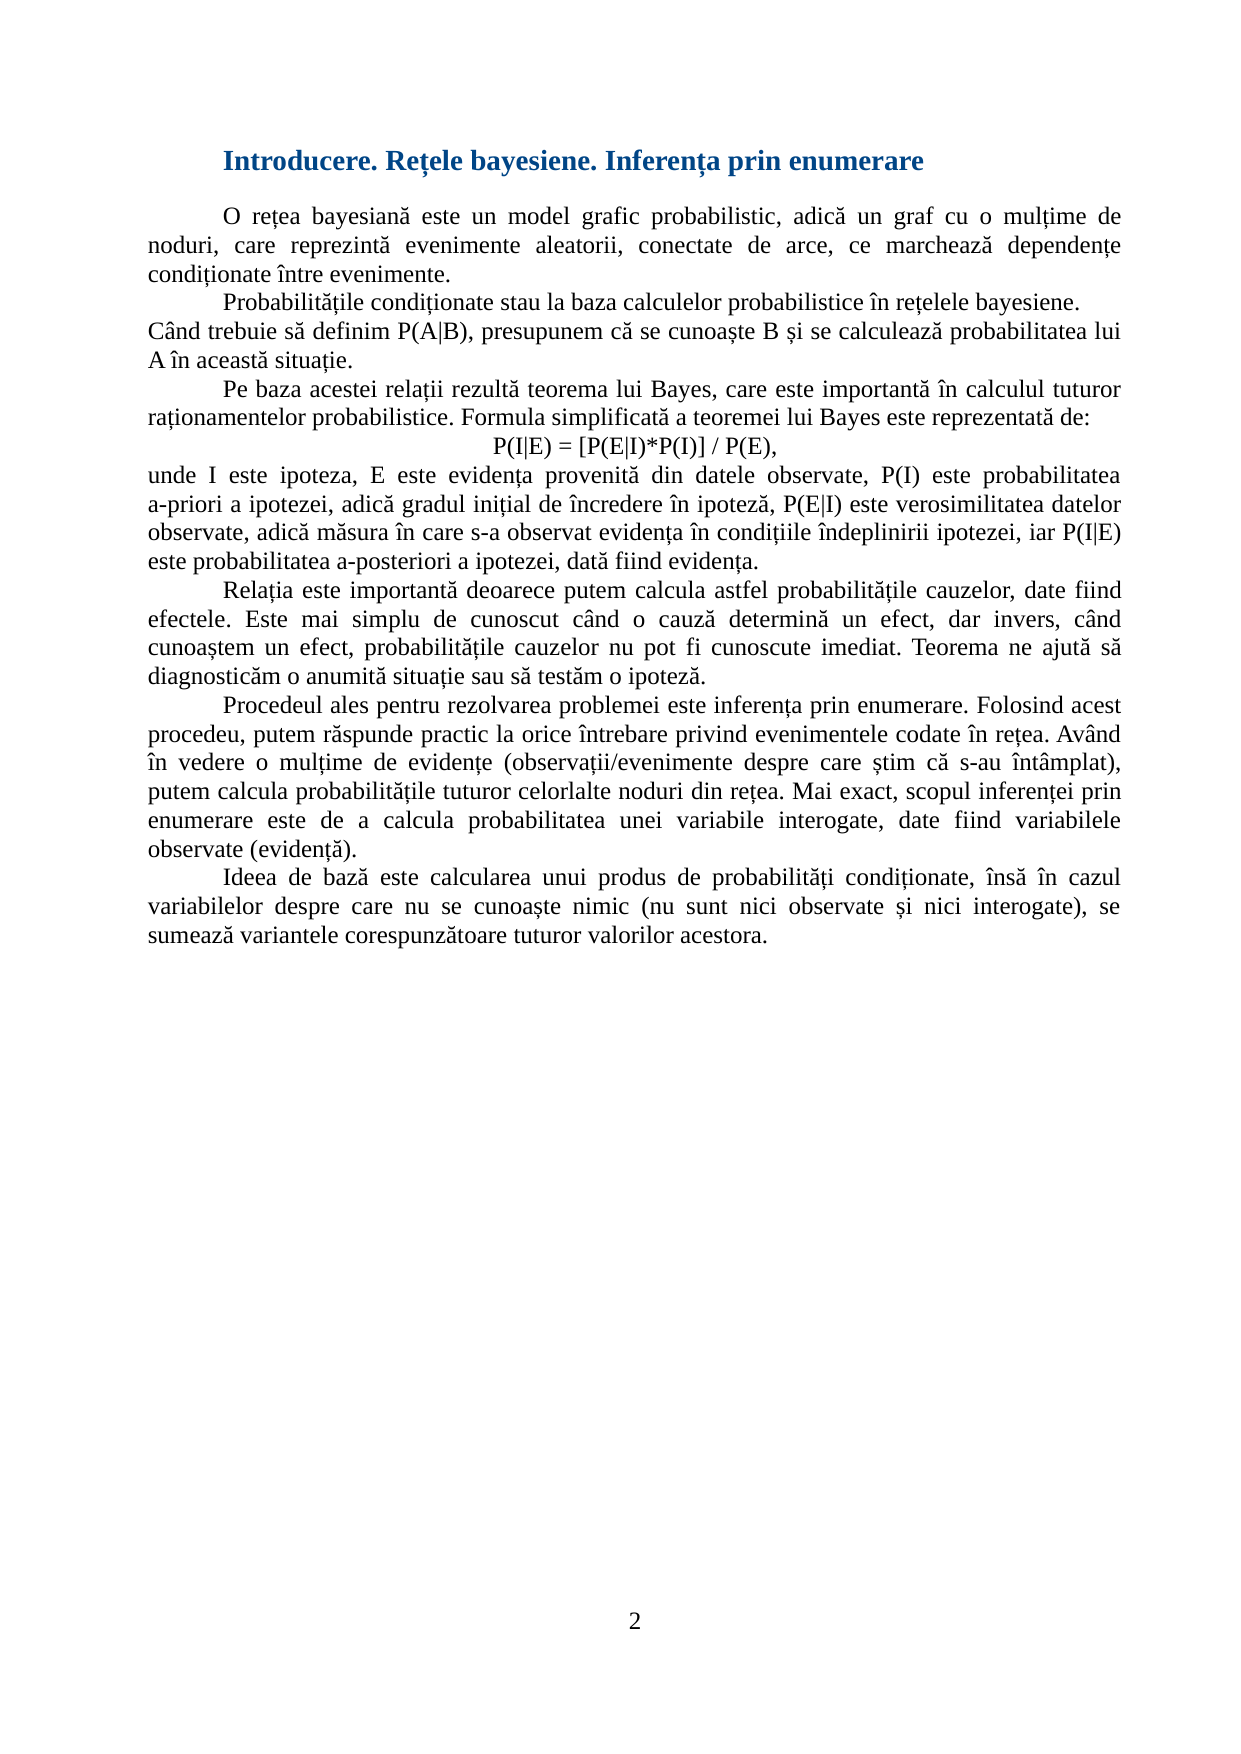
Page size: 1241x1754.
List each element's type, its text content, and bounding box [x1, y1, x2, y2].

text Ideea de bază este calcularea unui produs de probabilități condiționate, însă în cazul variabilelor despre care nu se cunoaște nimic (nu sunt nici observate și nici interogate), se sumează variantele corespunzătoare tuturor valorilor acestora. [148, 862, 1122, 949]
text Când trebuie să definim P(A|B), presupunem că se cunoaște B și se calculează probabilitatea lui A în această situație. [148, 316, 1122, 374]
text P(I|E) = [P(E|I)*P(I)] / P(E), [148, 431, 1122, 460]
text Probabilitățile condiționate stau la baza calculelor probabilistice în rețelele bayesiene. [148, 287, 1122, 316]
text Relația este importantă deoarece putem calcula astfel probabilitățile cauzelor, date fiind efectele. Este mai simplu de cunoscut când o cauză determină un efect, dar invers, când cunoaștem un efect, probabilitățile cauzelor nu pot fi cunoscute imediat. Teorema ne ajută să diagnosticăm o anumită situație sau să testăm o ipoteză. [148, 575, 1122, 690]
text O rețea bayesiană este un model grafic probabilistic, adică un graf cu o mulțime de noduri, care reprezintă evenimente aleatorii, conectate de arce, ce marchează dependențe condiționate între evenimente. [148, 201, 1122, 287]
text Procedeul ales pentru rezolvarea problemei este inferența prin enumerare. Folosind acest procedeu, putem răspunde practic la orice întrebare privind evenimentele codate în rețea. Având în vedere o mulțime de evidențe (observații/evenimente despre care știm că s-au întâmplat), putem calcula probabilitățile tuturor celorlalte noduri din rețea. Mai exact, scopul inferenței prin enumerare este de a calcula probabilitatea unei variabile interogate, date fiind variabilele observate (evidență). [148, 690, 1122, 862]
text unde I este ipoteza, E este evidența provenită din datele observate, P(I) este probabilitatea a-priori a ipotezei, adică gradul inițial de încredere în ipoteză, P(E|I) este verosimilitatea datelor observate, adică măsura în care s-a observat evidența în condițiile îndeplinirii ipotezei, iar P(I|E) este probabilitatea a-posteriori a ipotezei, dată fiind evidența. [148, 460, 1122, 575]
subtitle Introducere. Rețele bayesiene. Inferența prin enumerare [148, 143, 1122, 176]
text Pe baza acestei relații rezultă teorema lui Bayes, care este importantă în calculul tuturor raționamentelor probabilistice. Formula simplificată a teoremei lui Bayes este reprezentată de: [148, 374, 1122, 431]
